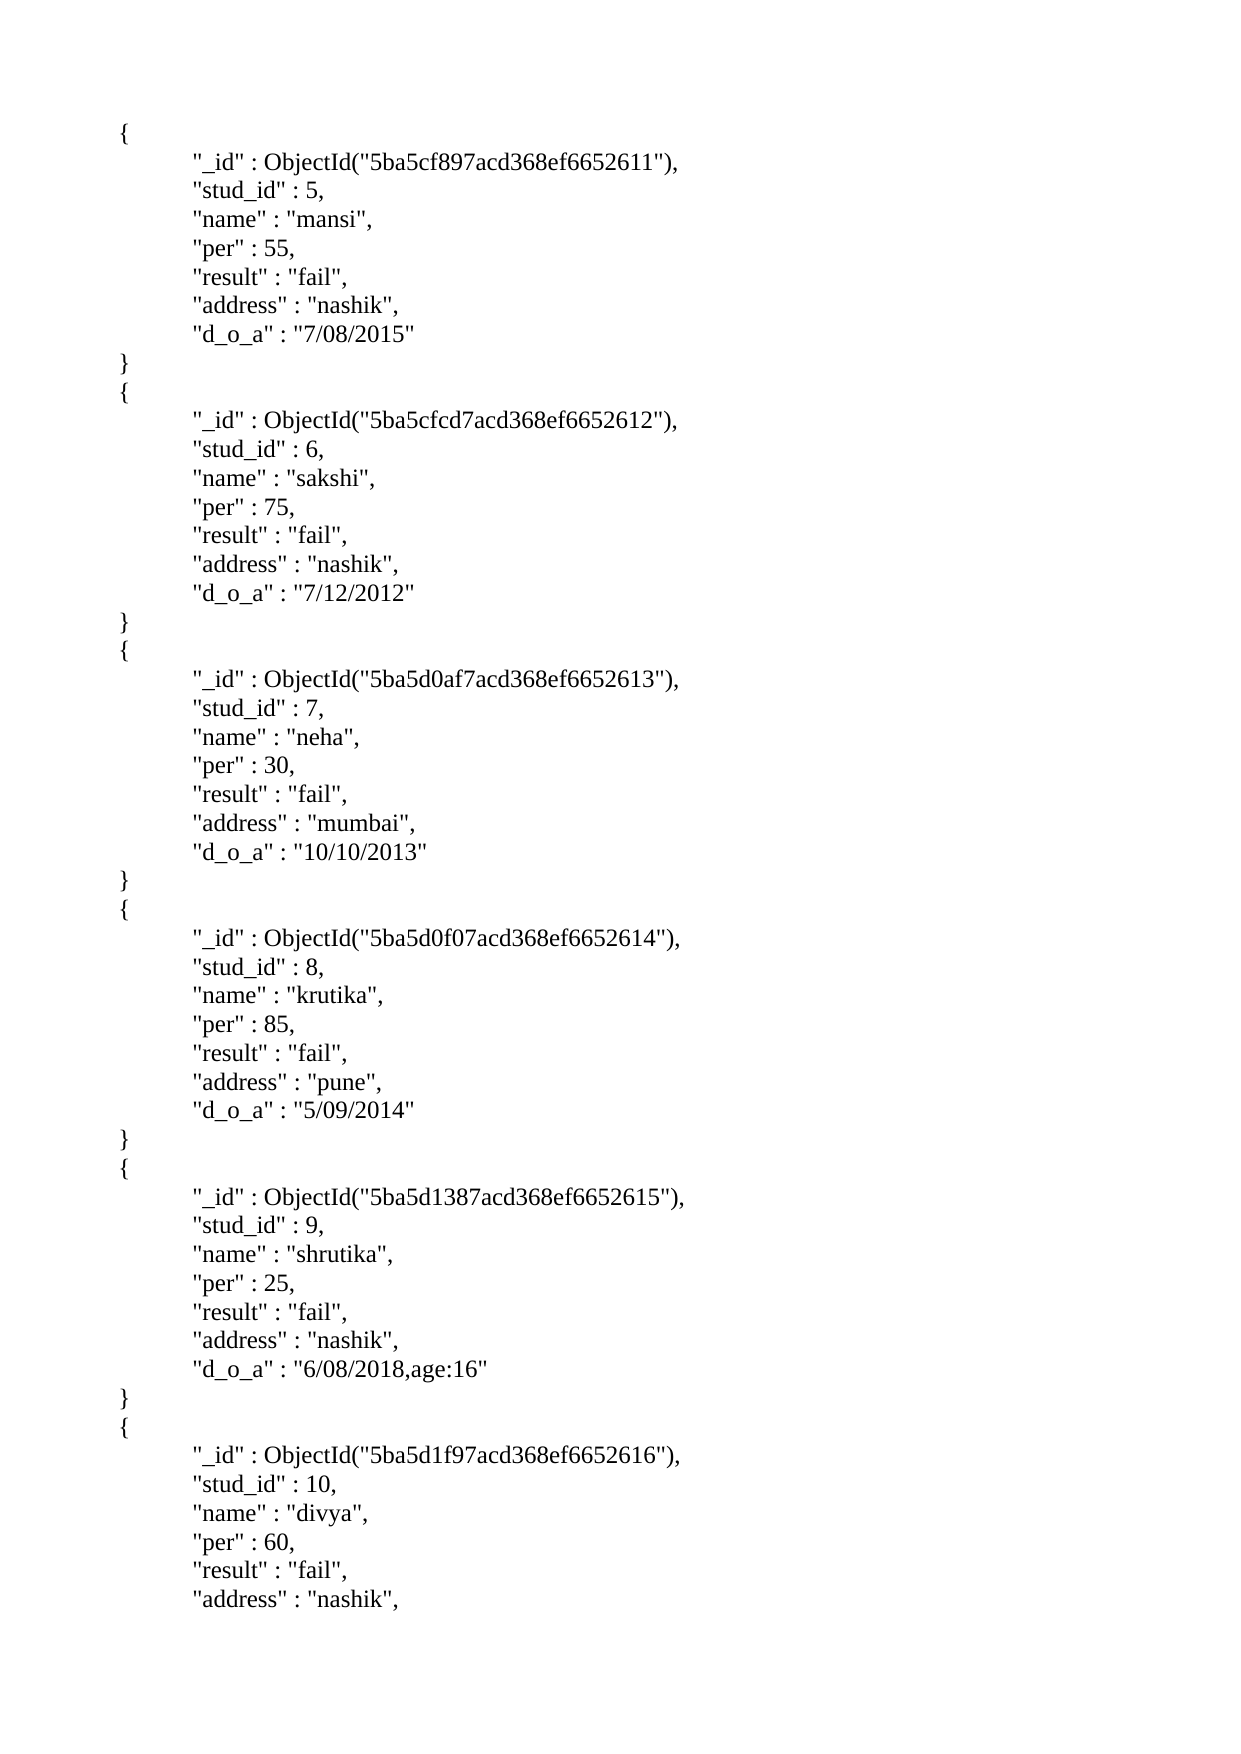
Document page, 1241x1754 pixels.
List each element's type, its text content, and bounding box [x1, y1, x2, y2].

text "name" : "divya", [118, 1498, 1122, 1527]
text "_id" : ObjectId("5ba5cf897acd368ef6652611"), [118, 147, 1122, 176]
text "stud_id" : 5, [118, 176, 1122, 204]
text "per" : 25, [118, 1268, 1122, 1297]
text "_id" : ObjectId("5ba5cfcd7acd368ef6652612"), [118, 406, 1122, 434]
text "result" : "fail", [118, 779, 1122, 808]
text "per" : 30, [118, 751, 1122, 779]
text "d_o_a" : "7/12/2012" [118, 578, 1122, 607]
text "stud_id" : 9, [118, 1211, 1122, 1239]
text "address" : "pune", [118, 1067, 1122, 1096]
text "d_o_a" : "10/10/2013" [118, 837, 1122, 866]
text "result" : "fail", [118, 1297, 1122, 1326]
text { [118, 636, 1122, 664]
text } [118, 607, 1122, 636]
text "per" : 85, [118, 1009, 1122, 1038]
text "d_o_a" : "5/09/2014" [118, 1096, 1122, 1124]
text "d_o_a" : "7/08/2015" [118, 319, 1122, 348]
text "address" : "nashik", [118, 549, 1122, 578]
text { [118, 1153, 1122, 1182]
text "name" : "shrutika", [118, 1239, 1122, 1268]
text "_id" : ObjectId("5ba5d1387acd368ef6652615"), [118, 1182, 1122, 1211]
text "_id" : ObjectId("5ba5d1f97acd368ef6652616"), [118, 1441, 1122, 1469]
text { [118, 894, 1122, 923]
text } [118, 866, 1122, 894]
text "name" : "mansi", [118, 204, 1122, 233]
text "result" : "fail", [118, 262, 1122, 291]
text "address" : "mumbai", [118, 808, 1122, 837]
text "stud_id" : 10, [118, 1469, 1122, 1498]
text { [118, 1412, 1122, 1441]
text "per" : 60, [118, 1527, 1122, 1556]
text "per" : 75, [118, 492, 1122, 521]
text "address" : "nashik", [118, 1584, 1122, 1613]
text "result" : "fail", [118, 1038, 1122, 1067]
text { [118, 377, 1122, 406]
text "_id" : ObjectId("5ba5d0af7acd368ef6652613"), [118, 664, 1122, 693]
text "stud_id" : 7, [118, 693, 1122, 722]
text "per" : 55, [118, 233, 1122, 262]
text "result" : "fail", [118, 1556, 1122, 1584]
text "address" : "nashik", [118, 1326, 1122, 1354]
text } [118, 1383, 1122, 1412]
text "name" : "sakshi", [118, 463, 1122, 492]
text "address" : "nashik", [118, 291, 1122, 319]
text "_id" : ObjectId("5ba5d0f07acd368ef6652614"), [118, 923, 1122, 952]
text "result" : "fail", [118, 521, 1122, 549]
text } [118, 1124, 1122, 1153]
text "name" : "krutika", [118, 981, 1122, 1009]
text "name" : "neha", [118, 722, 1122, 751]
text } [118, 348, 1122, 377]
text "stud_id" : 6, [118, 434, 1122, 463]
text "stud_id" : 8, [118, 952, 1122, 981]
text "d_o_a" : "6/08/2018,age:16" [118, 1354, 1122, 1383]
text { [118, 118, 1122, 147]
